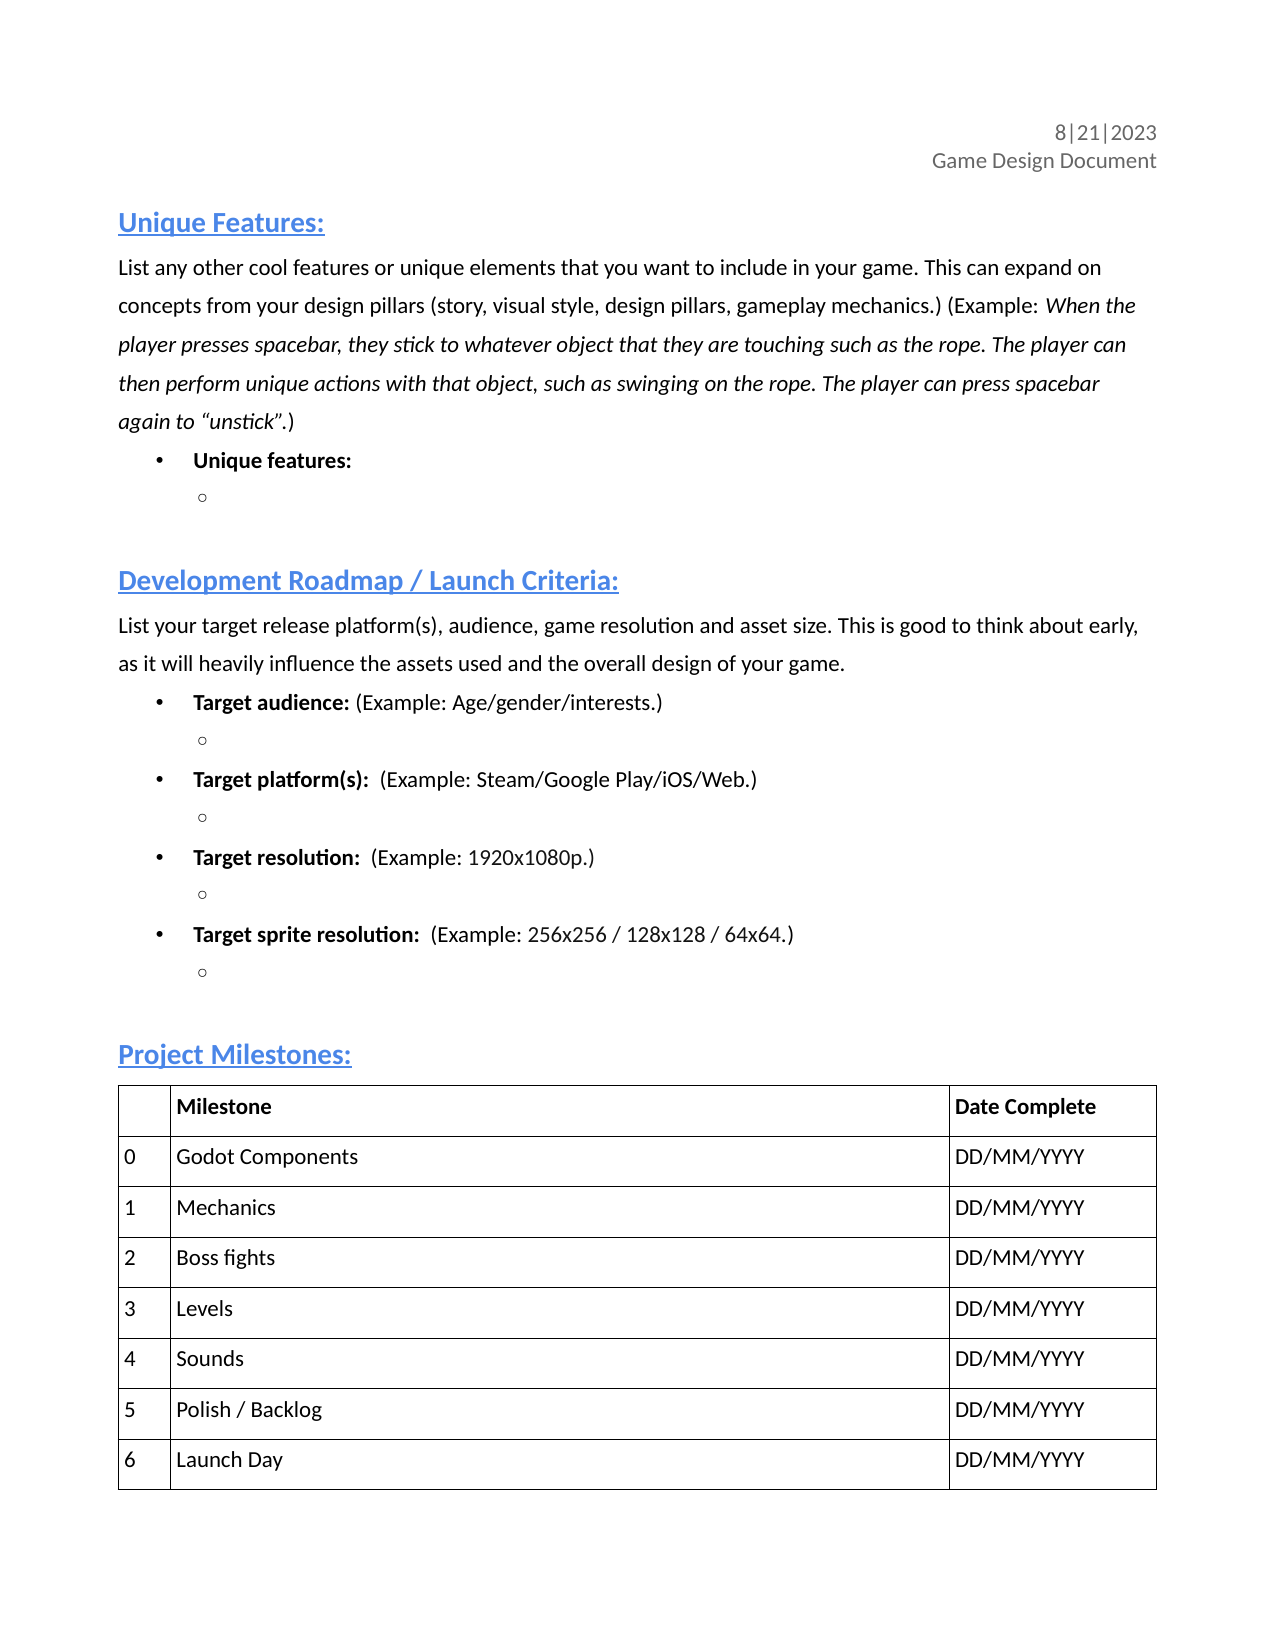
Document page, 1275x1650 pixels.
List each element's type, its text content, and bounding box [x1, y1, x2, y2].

table_cell Polish / Backlog [171, 1389, 949, 1439]
table_cell DD/MM/YYYY [950, 1440, 1156, 1489]
table_cell Boss fights [171, 1238, 949, 1287]
table_header [119, 1086, 170, 1136]
text List any other cool features or unique elements that you want to include in your game. This can expand on concepts from your design pillars (story, visual style, design pillars, gameplay mechanics.) (Example: When the player presses spacebar, they stick to whatever object that they are touching such as the rope. The player can then perform unique actions with that object, such as swinging on the rope. The player can press spacebar again to “unstick”.) [118, 253, 1157, 435]
table_cell Levels [171, 1288, 949, 1338]
table_cell 2 [119, 1238, 170, 1287]
list Target audience: (Example: Age/gender/interests.) [156, 688, 1157, 716]
table_cell Launch Day [171, 1440, 949, 1489]
table_cell 4 [119, 1339, 170, 1388]
table_cell Sounds [171, 1339, 949, 1388]
subtitle Development Roadmap / Launch Criteria: [118, 562, 1157, 597]
table_cell DD/MM/YYYY [950, 1389, 1156, 1439]
list Unique features: [156, 446, 1157, 474]
table_cell Godot Components [171, 1137, 949, 1186]
table_cell 5 [119, 1389, 170, 1439]
table_cell DD/MM/YYYY [950, 1187, 1156, 1237]
table_cell 3 [119, 1288, 170, 1338]
text List your target release platform(s), audience, game resolution and asset size. This is good to think about early, as it will heavily influence the assets used and the overall design of your game. [118, 611, 1157, 678]
table_cell 1 [119, 1187, 170, 1237]
table_cell DD/MM/YYYY [950, 1339, 1156, 1388]
table_header Milestone [171, 1086, 949, 1136]
table_cell 0 [119, 1137, 170, 1186]
subtitle Unique Features: [118, 204, 1157, 239]
table_cell DD/MM/YYYY [950, 1137, 1156, 1186]
table_cell 6 [119, 1440, 170, 1489]
subtitle Project Milestones: [118, 1036, 1157, 1072]
table_header Date Complete [950, 1086, 1156, 1136]
table_cell DD/MM/YYYY [950, 1238, 1156, 1287]
table_cell DD/MM/YYYY [950, 1288, 1156, 1338]
list Target resolution: (Example: 1920x1080p.) [156, 843, 1157, 871]
table_cell Mechanics [171, 1187, 949, 1237]
list Target platform(s): (Example: Steam/Google Play/iOS/Web.) [156, 766, 1157, 793]
list Target sprite resolution: (Example: 256x256 / 128x128 / 64x64.) [156, 920, 1157, 948]
